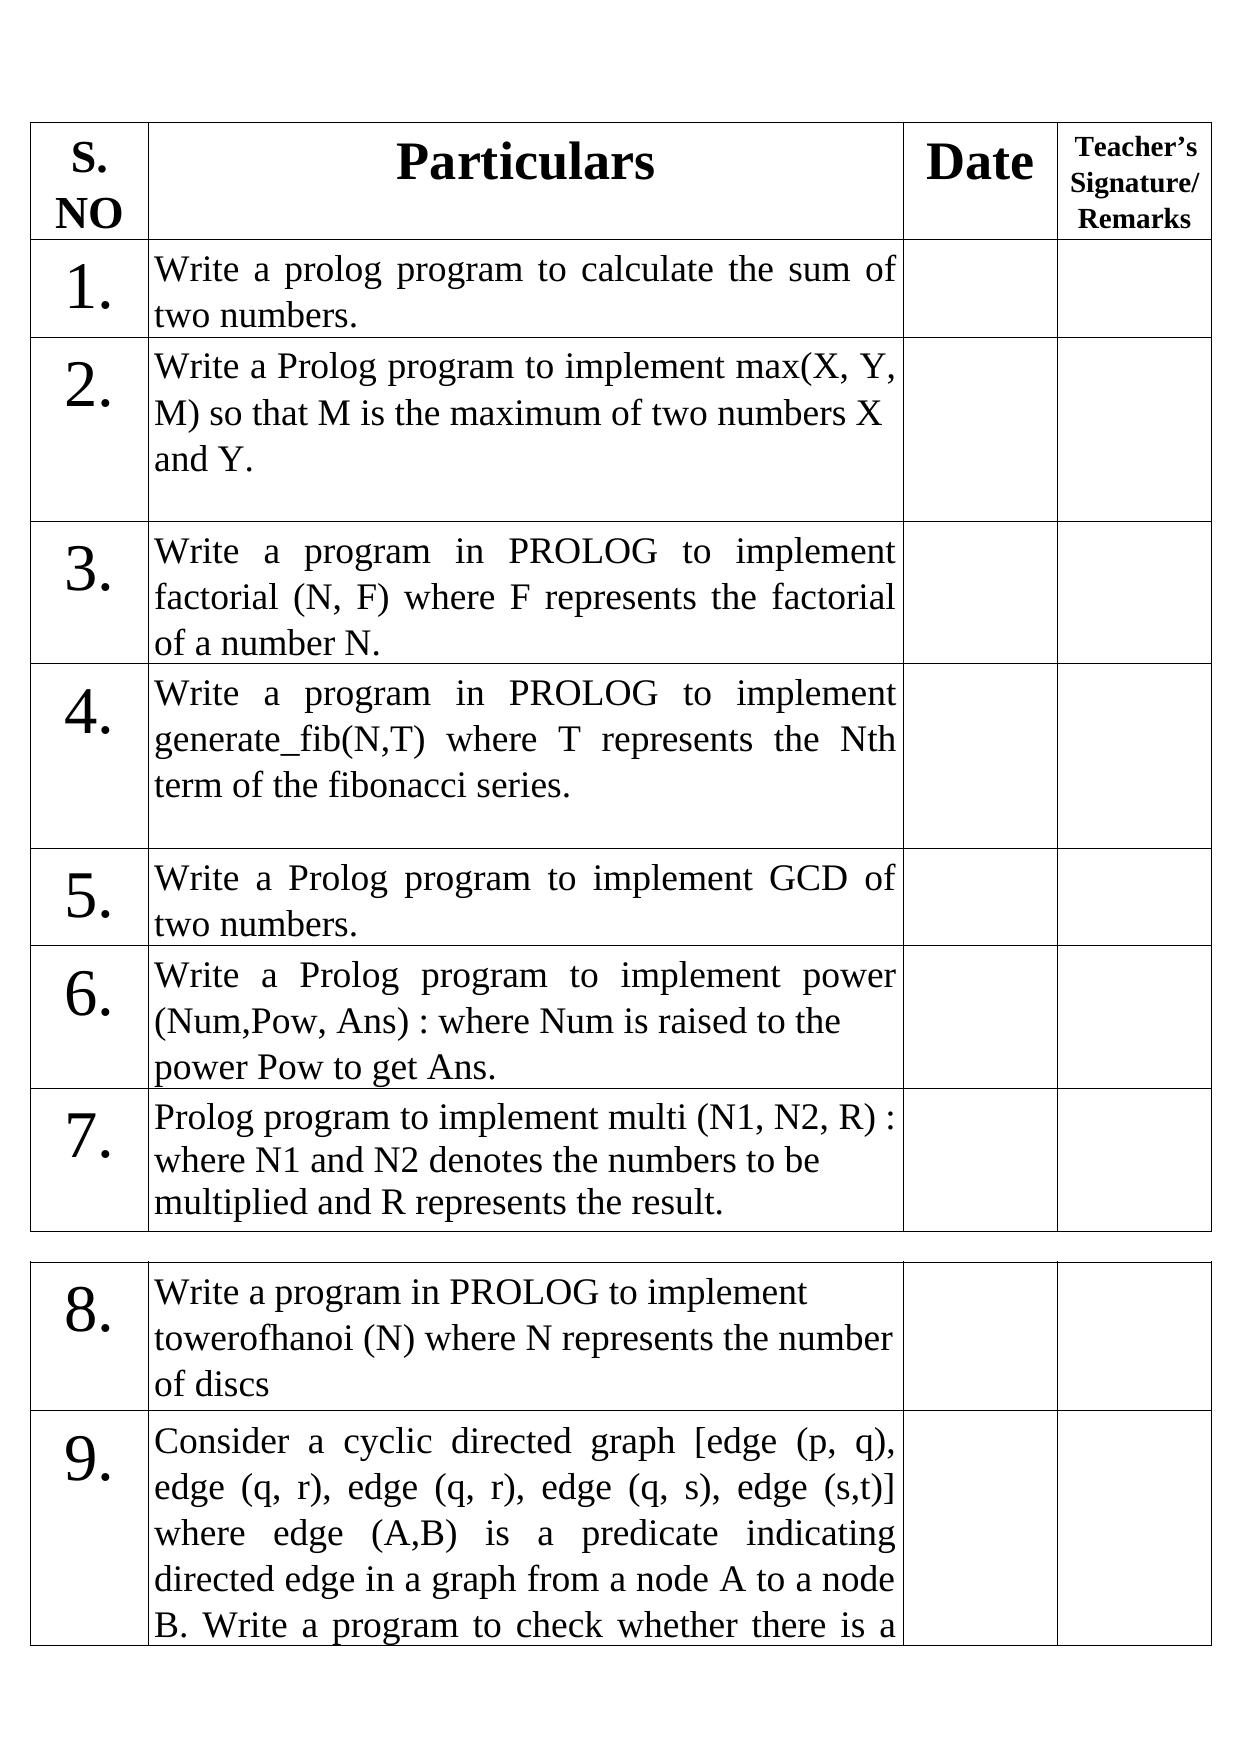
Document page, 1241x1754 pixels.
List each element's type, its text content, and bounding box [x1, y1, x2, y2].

table_cell [904, 522, 1057, 663]
table_cell [904, 240, 1057, 336]
table_cell Write a program in PROLOG to implement generate_fib(N,T) where T represents the Nth term of the fibonacci series. [149, 664, 903, 847]
table_header S. NO [31, 123, 148, 239]
table_cell [1058, 240, 1211, 336]
table_header [904, 1263, 1057, 1410]
table_cell 3. [31, 522, 148, 663]
table_cell 2. [31, 338, 148, 521]
table_cell [1058, 664, 1211, 847]
table_cell [904, 1089, 1057, 1231]
table_cell Prolog program to implement multi (N1, N2, R) : where N1 and N2 denotes the numbers to be multiplied and R represents the result. [149, 1089, 903, 1231]
table_cell [904, 849, 1057, 945]
table_cell Consider a cyclic directed graph [edge (p, q), edge (q, r), edge (q, r), edge (q, s), edge (s,t)] where edge (A,B) is a predicate indicating directed edge in a graph from a node A to a node B. Write a program to check whether there is a [149, 1411, 903, 1645]
table_header Write a program in PROLOG to implement towerofhanoi (N) where N represents the number of discs [149, 1263, 903, 1410]
table_cell [904, 1411, 1057, 1645]
table_cell [904, 664, 1057, 847]
table_header Date [904, 123, 1057, 239]
table_cell 9. [31, 1411, 148, 1645]
table_header Particulars [149, 123, 903, 239]
table_cell Write a Prolog program to implement GCD of two numbers. [149, 849, 903, 945]
table_cell [904, 338, 1057, 521]
table_cell 6. [31, 946, 148, 1088]
table_cell Write a program in PROLOG to implement factorial (N, F) where F represents the factorial of a number N. [149, 522, 903, 663]
table_cell Write a Prolog program to implement power (Num,Pow, Ans) : where Num is raised to the power Pow to get Ans. [149, 946, 903, 1088]
table_header Teacher’s Signature/ Remarks [1058, 123, 1211, 239]
table_header 8. [31, 1263, 148, 1410]
table_cell Write a prolog program to calculate the sum of two numbers. [149, 240, 903, 336]
table_cell Write a Prolog program to implement max(X, Y, M) so that M is the maximum of two numbers X and Y. [149, 338, 903, 521]
table_cell 5. [31, 849, 148, 945]
table_header [1058, 1263, 1211, 1410]
table_cell [1058, 1411, 1211, 1645]
table_cell [1058, 946, 1211, 1088]
table_cell [904, 946, 1057, 1088]
table_cell 7. [31, 1089, 148, 1231]
table_cell [1058, 1089, 1211, 1231]
table_cell [1058, 522, 1211, 663]
table_cell 4. [31, 664, 148, 847]
table_cell [1058, 338, 1211, 521]
table_cell 1. [31, 240, 148, 336]
table_cell [1058, 849, 1211, 945]
